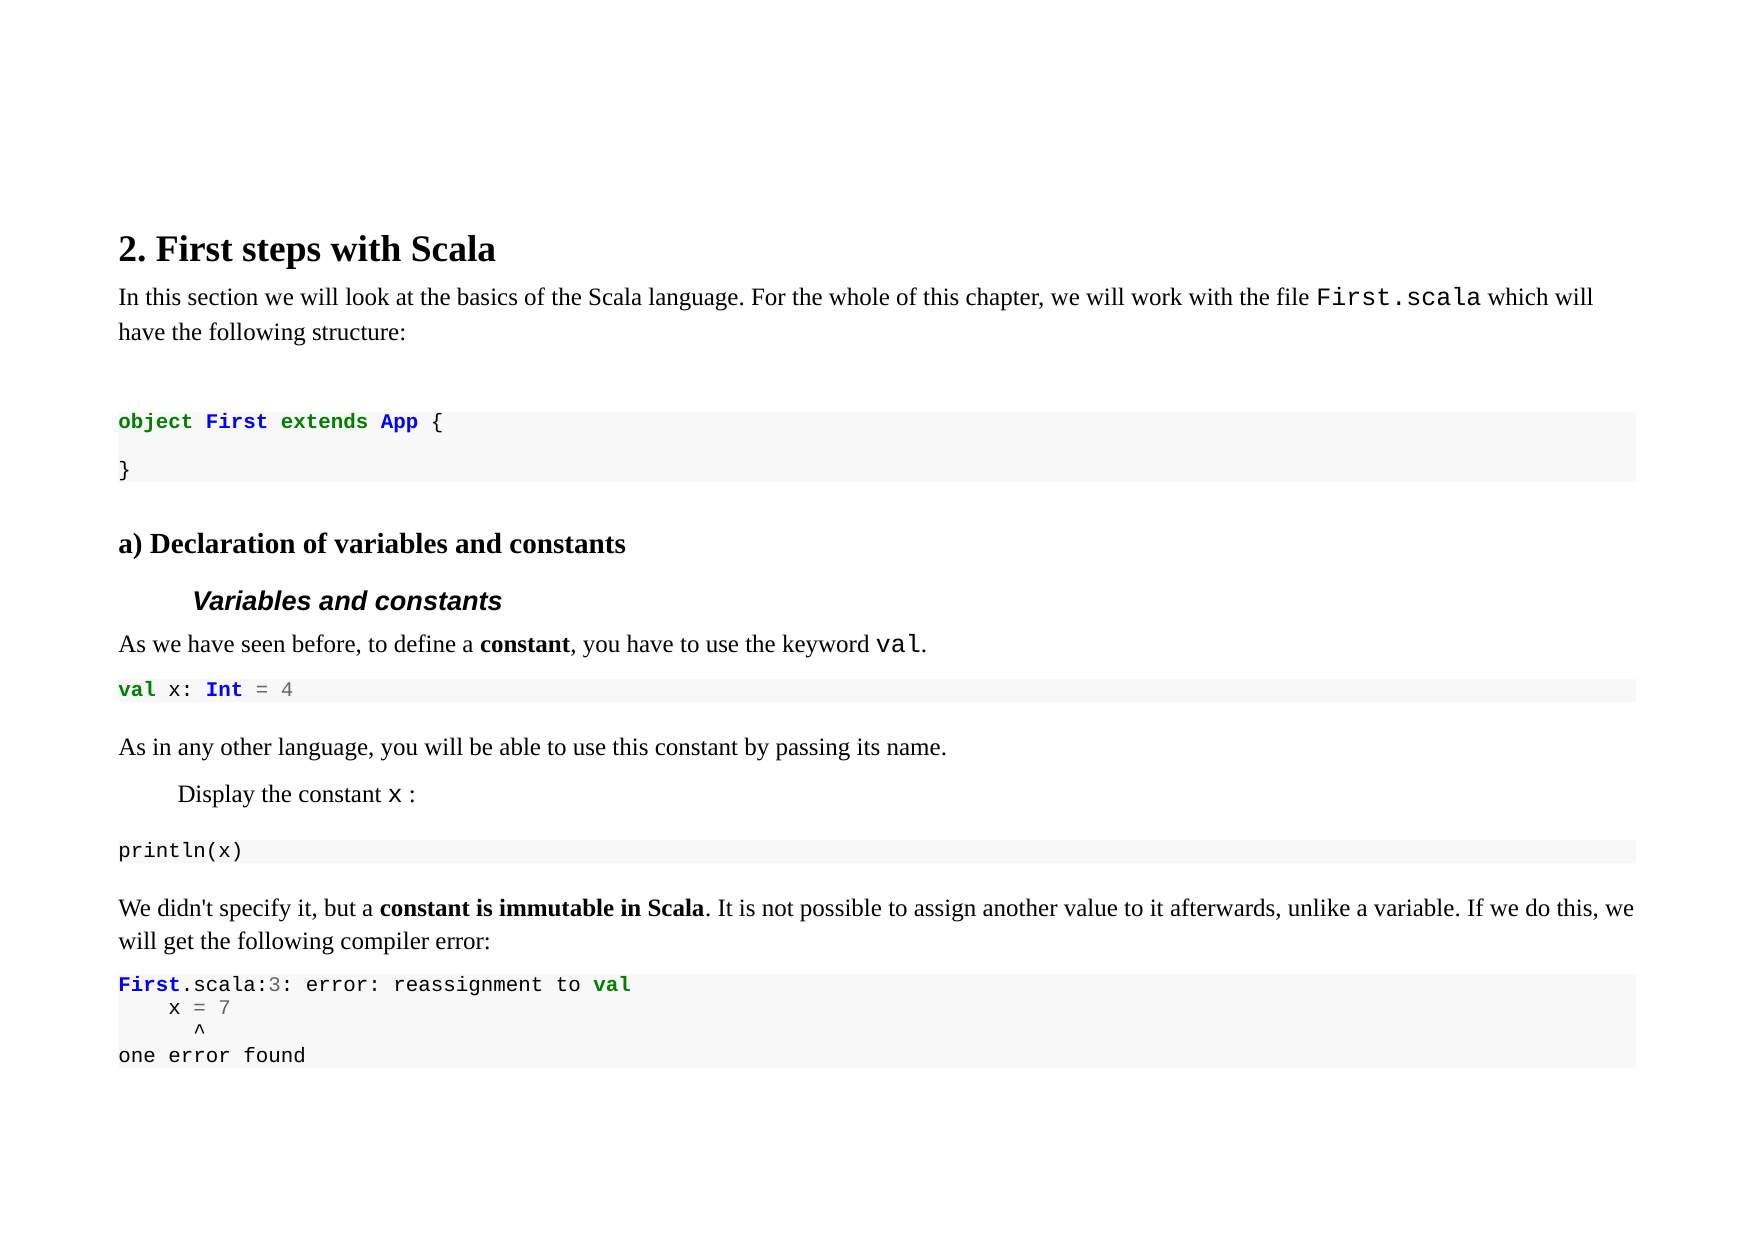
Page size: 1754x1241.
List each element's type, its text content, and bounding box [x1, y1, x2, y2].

text First.scala:3: error: reassignment to val [118, 974, 1636, 997]
text x = 7 [118, 997, 1636, 1021]
text In this section we will look at the basics of the Scala language. For the whole of this chapter, we will work with the file First.scala which will have the following structure: [118, 282, 1636, 345]
text val x: Int = 4 [118, 679, 1636, 702]
text object First extends App { [118, 412, 1636, 435]
text ^ [118, 1021, 1636, 1044]
subtitle a) Declaration of variables and constants [118, 527, 1636, 560]
text println(x) [118, 840, 1636, 863]
text As we have seen before, to define a constant, you have to use the keyword val. [118, 629, 1636, 660]
text } [118, 459, 1636, 482]
text Display the constant x : [177, 779, 1577, 810]
text We didn't specify it, but a constant is immutable in Scala. It is not possible to assign another value to it afterwards, unlike a variable. If we do this, we will get the following compiler error: [118, 893, 1636, 955]
subtitle 2. First steps with Scala [118, 226, 1636, 269]
text As in any other language, you will be able to use this constant by passing its name. [118, 732, 1636, 761]
text one error found [118, 1044, 1636, 1068]
subtitle Variables and constants [118, 585, 1636, 616]
